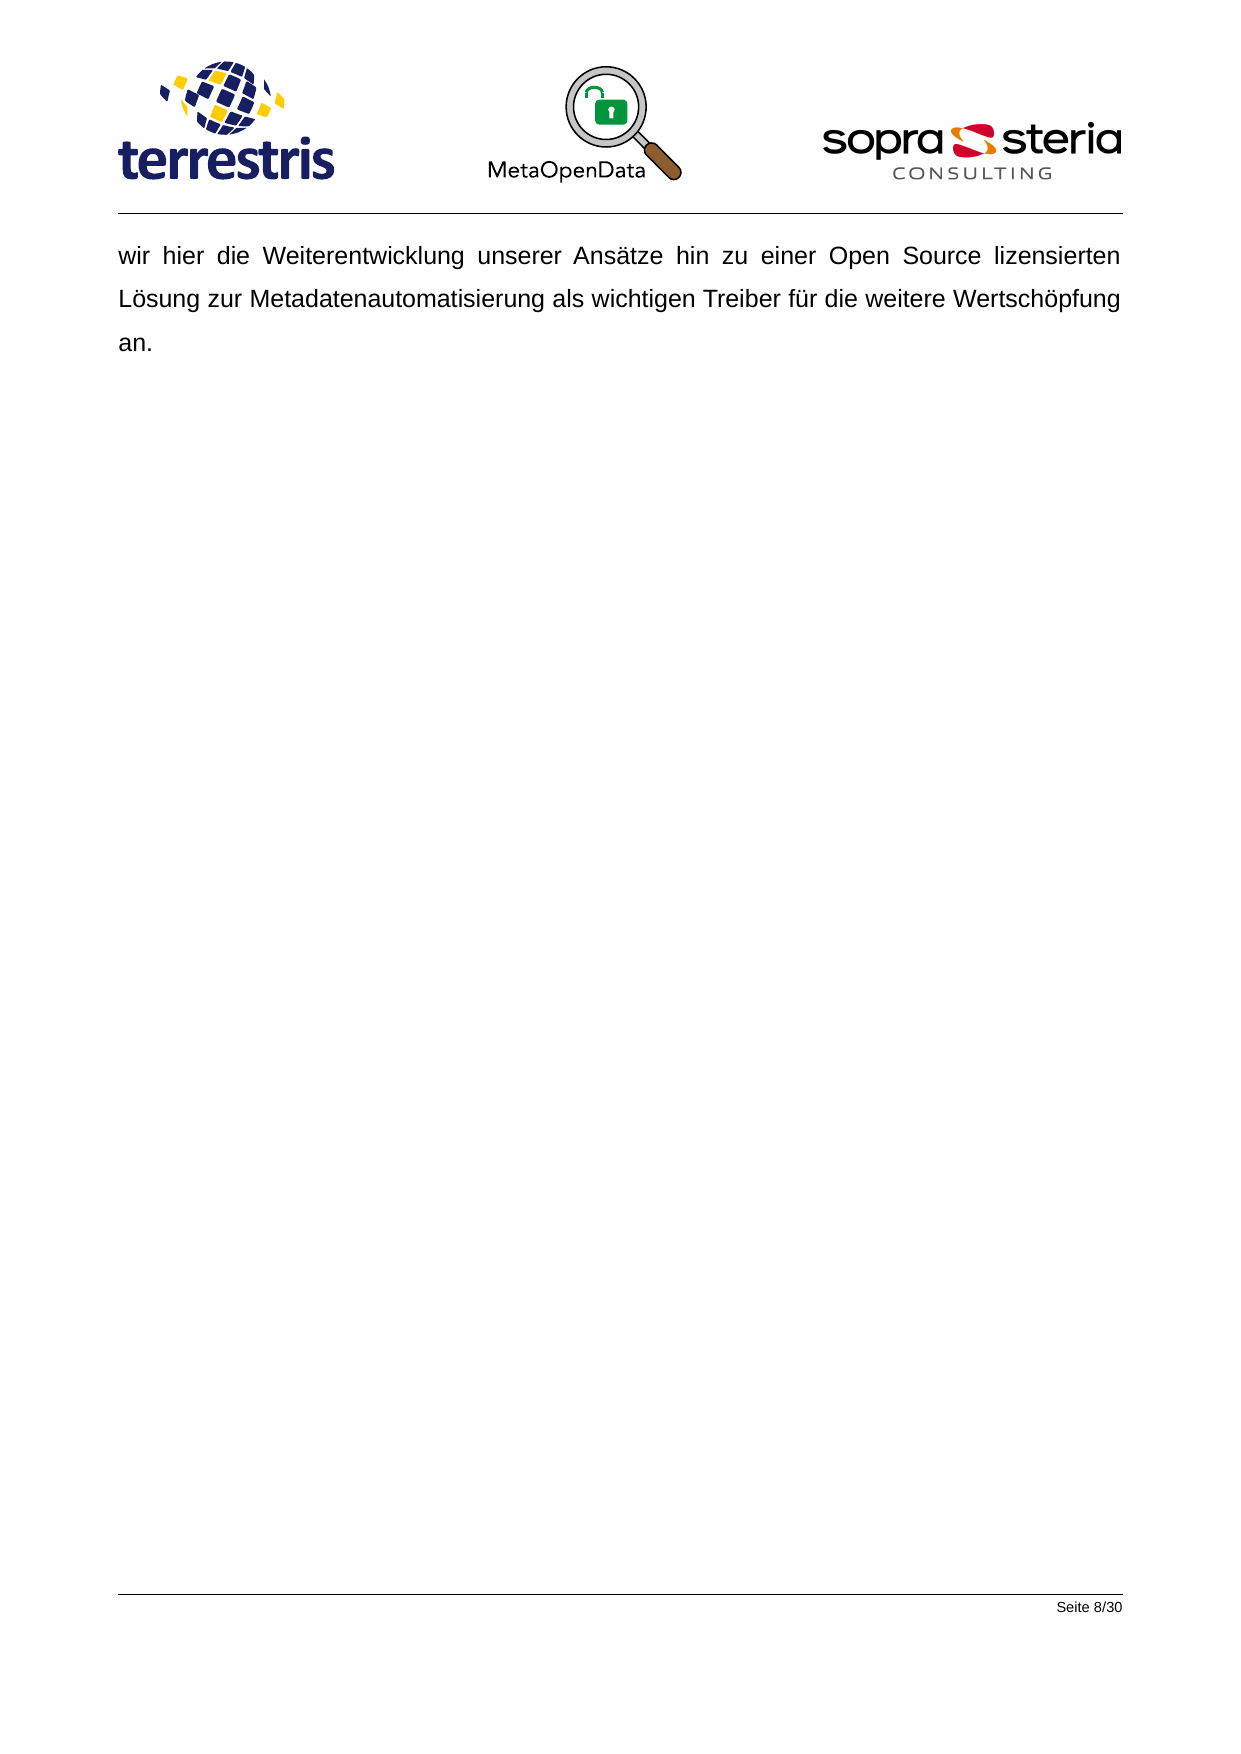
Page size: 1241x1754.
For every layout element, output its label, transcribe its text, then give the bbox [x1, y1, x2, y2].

picture [800, 98, 1144, 203]
text wir hier die Weiterentwicklung unserer Ansätze hin zu einer Open Source lizensierten Lösung zur Metadatenautomatisierung als wichtigen Treiber für die weitere Wertschöpfung an. [118, 241, 1122, 356]
